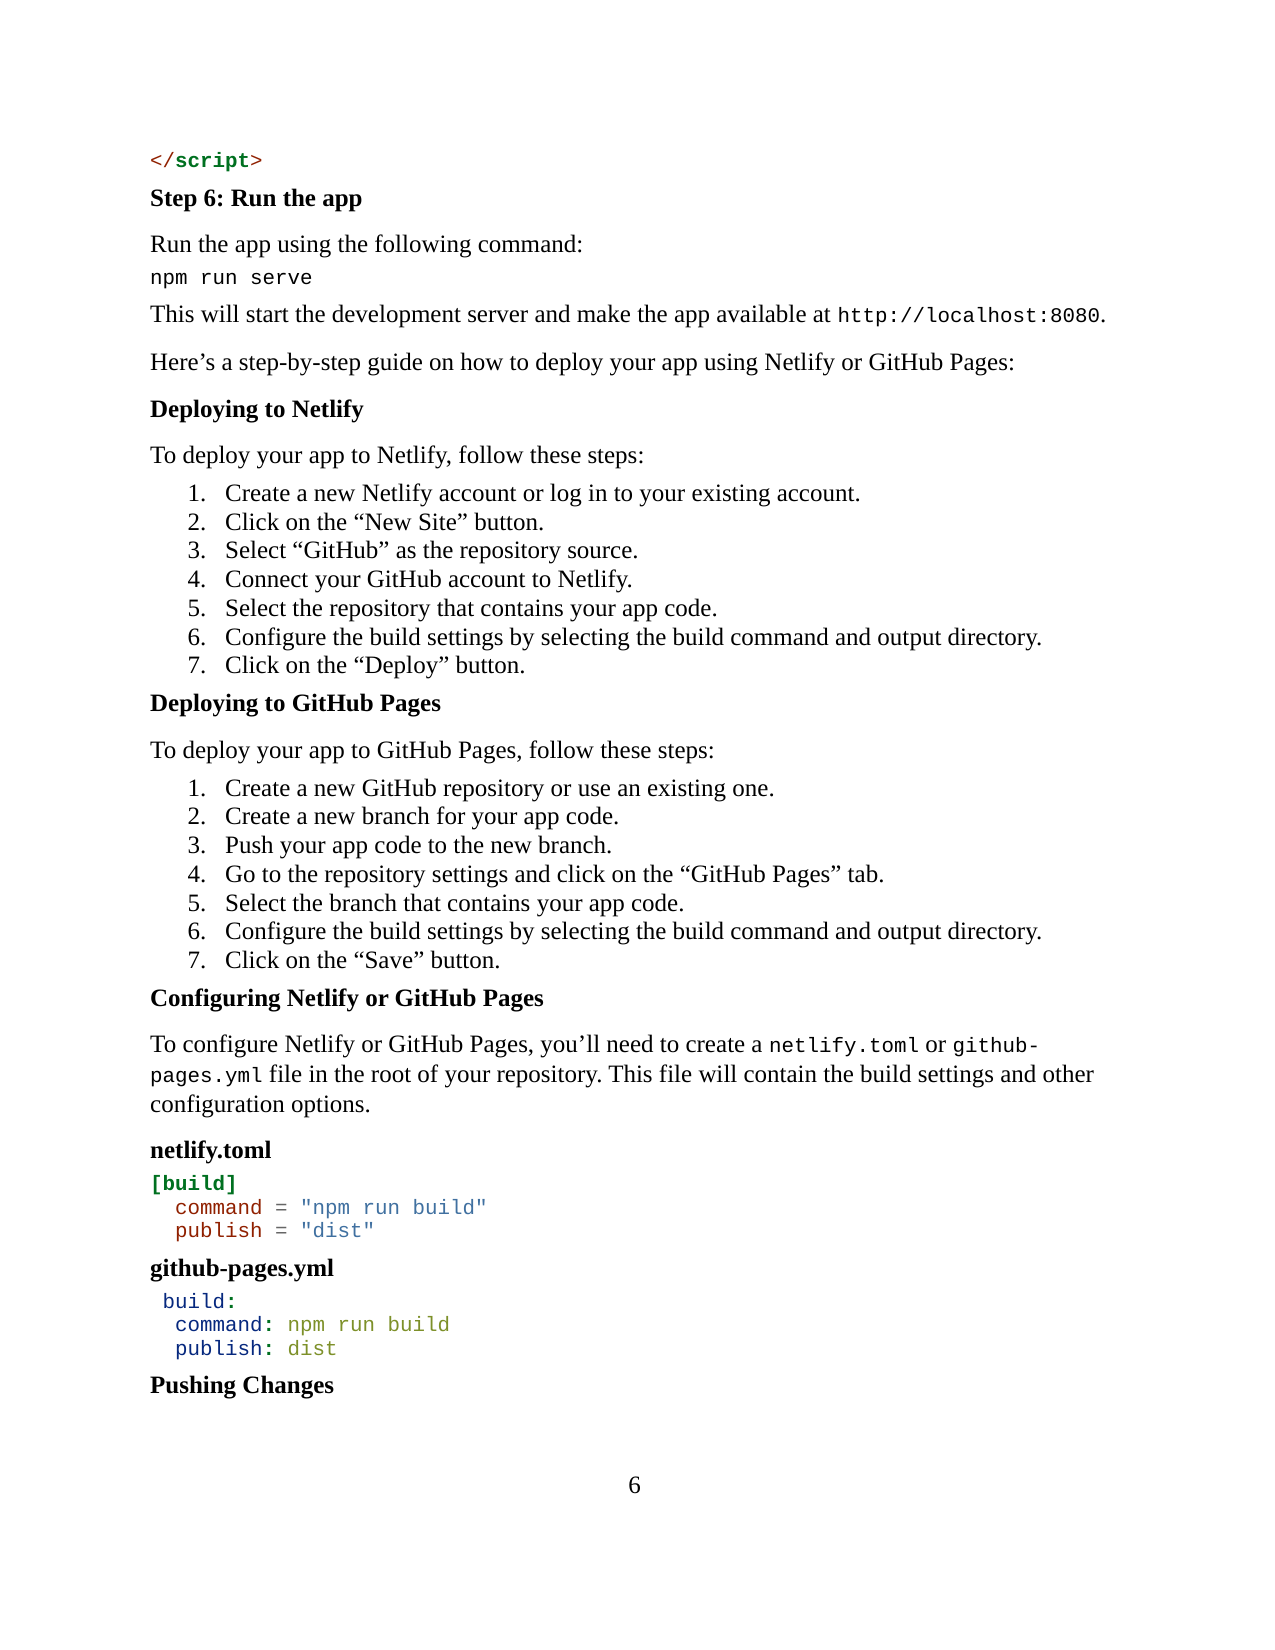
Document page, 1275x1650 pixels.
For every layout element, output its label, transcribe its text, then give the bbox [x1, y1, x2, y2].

list Click on the “Deploy” button. [187, 651, 1125, 679]
text Run the app using the following command: [150, 229, 1125, 258]
text Deploying to GitHub Pages [150, 688, 1125, 717]
list Create a new Netlify account or log in to your existing account. [187, 478, 1125, 507]
list Push your app code to the new branch. [187, 830, 1125, 859]
text command: npm run build [150, 1314, 1125, 1338]
text To deploy your app to Netlify, follow these steps: [150, 440, 1125, 469]
text Deploying to Netlify [150, 394, 1125, 422]
list Create a new GitHub repository or use an existing one. [187, 773, 1125, 801]
text github-pages.yml [150, 1253, 1125, 1282]
text command = "npm run build" [150, 1197, 1125, 1220]
text Step 6: Run the app [150, 183, 1125, 211]
list Connect your GitHub account to Netlify. [187, 564, 1125, 593]
list Configure the build settings by selecting the build command and output directory. [187, 622, 1125, 651]
list Click on the “Save” button. [187, 945, 1125, 974]
text netlify.toml [150, 1135, 1125, 1164]
text To deploy your app to GitHub Pages, follow these steps: [150, 735, 1125, 764]
text </script> [150, 150, 1125, 174]
list Configure the build settings by selecting the build command and output directory. [187, 916, 1125, 945]
text This will start the development server and make the app available at http://localhost:8080. [150, 299, 1125, 329]
text [build] [150, 1173, 1125, 1197]
list Select the branch that contains your app code. [187, 888, 1125, 916]
text npm run serve [150, 267, 1125, 291]
list Go to the repository settings and click on the “GitHub Pages” tab. [187, 859, 1125, 888]
text publish: dist [150, 1338, 1125, 1362]
list Select the repository that contains your app code. [187, 593, 1125, 622]
text build: [150, 1291, 1125, 1314]
list Create a new branch for your app code. [187, 801, 1125, 830]
text publish = "dist" [150, 1220, 1125, 1244]
text Here’s a step-by-step guide on how to deploy your app using Netlify or GitHub Pages: [150, 347, 1125, 376]
text Pushing Changes [150, 1371, 1125, 1399]
list Click on the “New Site” button. [187, 507, 1125, 536]
text Configuring Netlify or GitHub Pages [150, 983, 1125, 1012]
list Select “GitHub” as the repository source. [187, 536, 1125, 564]
text To configure Netlify or GitHub Pages, you’ll need to create a netlify.toml or github-pages.yml file in the root of your repository. This file will contain the build settings and other configuration options. [150, 1029, 1125, 1117]
